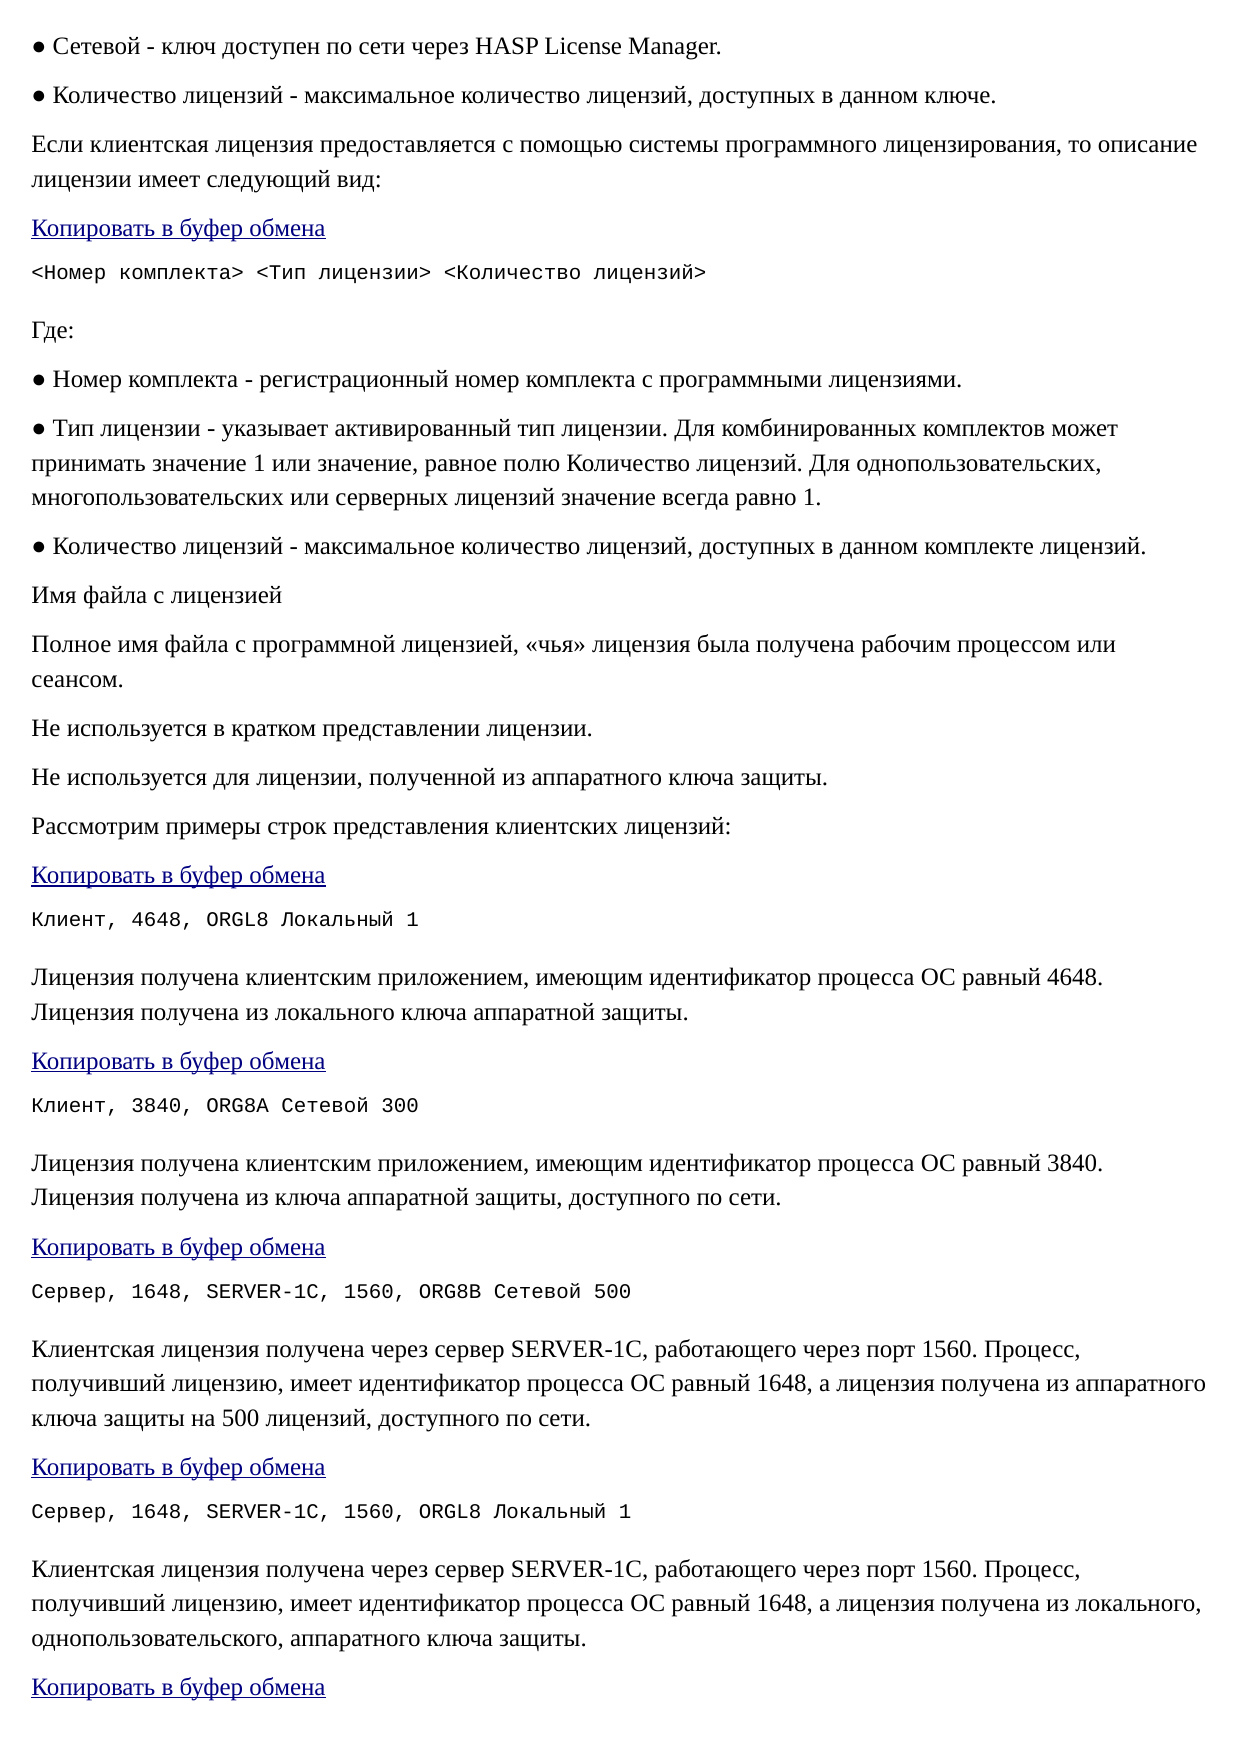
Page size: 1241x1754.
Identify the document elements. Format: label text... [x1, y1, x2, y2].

text Копировать в буфер обмена [31, 1232, 1212, 1260]
text Копировать в буфер обмена [31, 1672, 1212, 1701]
text Лицензия получена клиентским приложением, имеющим идентификатор процесса ОС равный 3840. Лицензия получена из ключа аппаратной защиты, доступного по сети. [31, 1148, 1212, 1211]
text Полное имя файла с программной лицензией, «чья» лицензия была получена рабочим процессом или сеансом. [31, 629, 1212, 693]
text Сервер, 1648, SERVER-1C, 1560, ORGL8 Локальный 1 [31, 1501, 1212, 1524]
text Копировать в буфер обмена [31, 213, 1212, 242]
text Копировать в буфер обмена [31, 860, 1212, 889]
text ● Количество лицензий ‑ максимальное количество лицензий, доступных в данном комплекте лицензий. [31, 531, 1212, 560]
text Где: [31, 315, 1212, 344]
text Клиент, 4648, ORGL8 Локальный 1 [31, 909, 1212, 933]
text Копировать в буфер обмена [31, 1452, 1212, 1481]
text Рассмотрим примеры строк представления клиентских лицензий: [31, 811, 1212, 840]
text Сервер, 1648, SERVER-1C, 1560, ORG8B Сетевой 500 [31, 1281, 1212, 1304]
text Клиентская лицензия получена через сервер SERVER-1C, работающего через порт 1560. Процесс, получивший лицензию, имеет идентификатор процесса ОС равный 1648, а лицензия получена из локального, однопользовательского, аппаратного ключа защиты. [31, 1554, 1212, 1652]
text <Номер комплекта> <Тип лицензии> <Количество лицензий> [31, 262, 1212, 286]
text ● Количество лицензий ‑ максимальное количество лицензий, доступных в данном ключе. [31, 80, 1212, 109]
text Не используется для лицензии, полученной из аппаратного ключа защиты. [31, 762, 1212, 791]
text Клиент, 3840, ORG8A Сетевой 300 [31, 1095, 1212, 1118]
text ● Тип лицензии ‑ указывает активированный тип лицензии. Для комбинированных комплектов может принимать значение 1 или значение, равное полю Количество лицензий. Для однопользовательских, многопользовательских или серверных лицензий значение всегда равно 1. [31, 413, 1212, 511]
text Лицензия получена клиентским приложением, имеющим идентификатор процесса ОС равный 4648. Лицензия получена из локального ключа аппаратной защиты. [31, 962, 1212, 1026]
text Если клиентская лицензия предоставляется с помощью системы программного лицензирования, то описание лицензии имеет следующий вид: [31, 129, 1212, 193]
text Клиентская лицензия получена через сервер SERVER-1C, работающего через порт 1560. Процесс, получивший лицензию, имеет идентификатор процесса ОС равный 1648, а лицензия получена из аппаратного ключа защиты на 500 лицензий, доступного по сети. [31, 1334, 1212, 1431]
text ● Номер комплекта ‑ регистрационный номер комплекта с программными лицензиями. [31, 364, 1212, 393]
text ● Сетевой ‑ ключ доступен по сети через HASP License Manager. [31, 31, 1212, 60]
text Копировать в буфер обмена [31, 1046, 1212, 1074]
text Не используется в кратком представлении лицензии. [31, 713, 1212, 742]
text Имя файла с лицензией [31, 580, 1212, 609]
